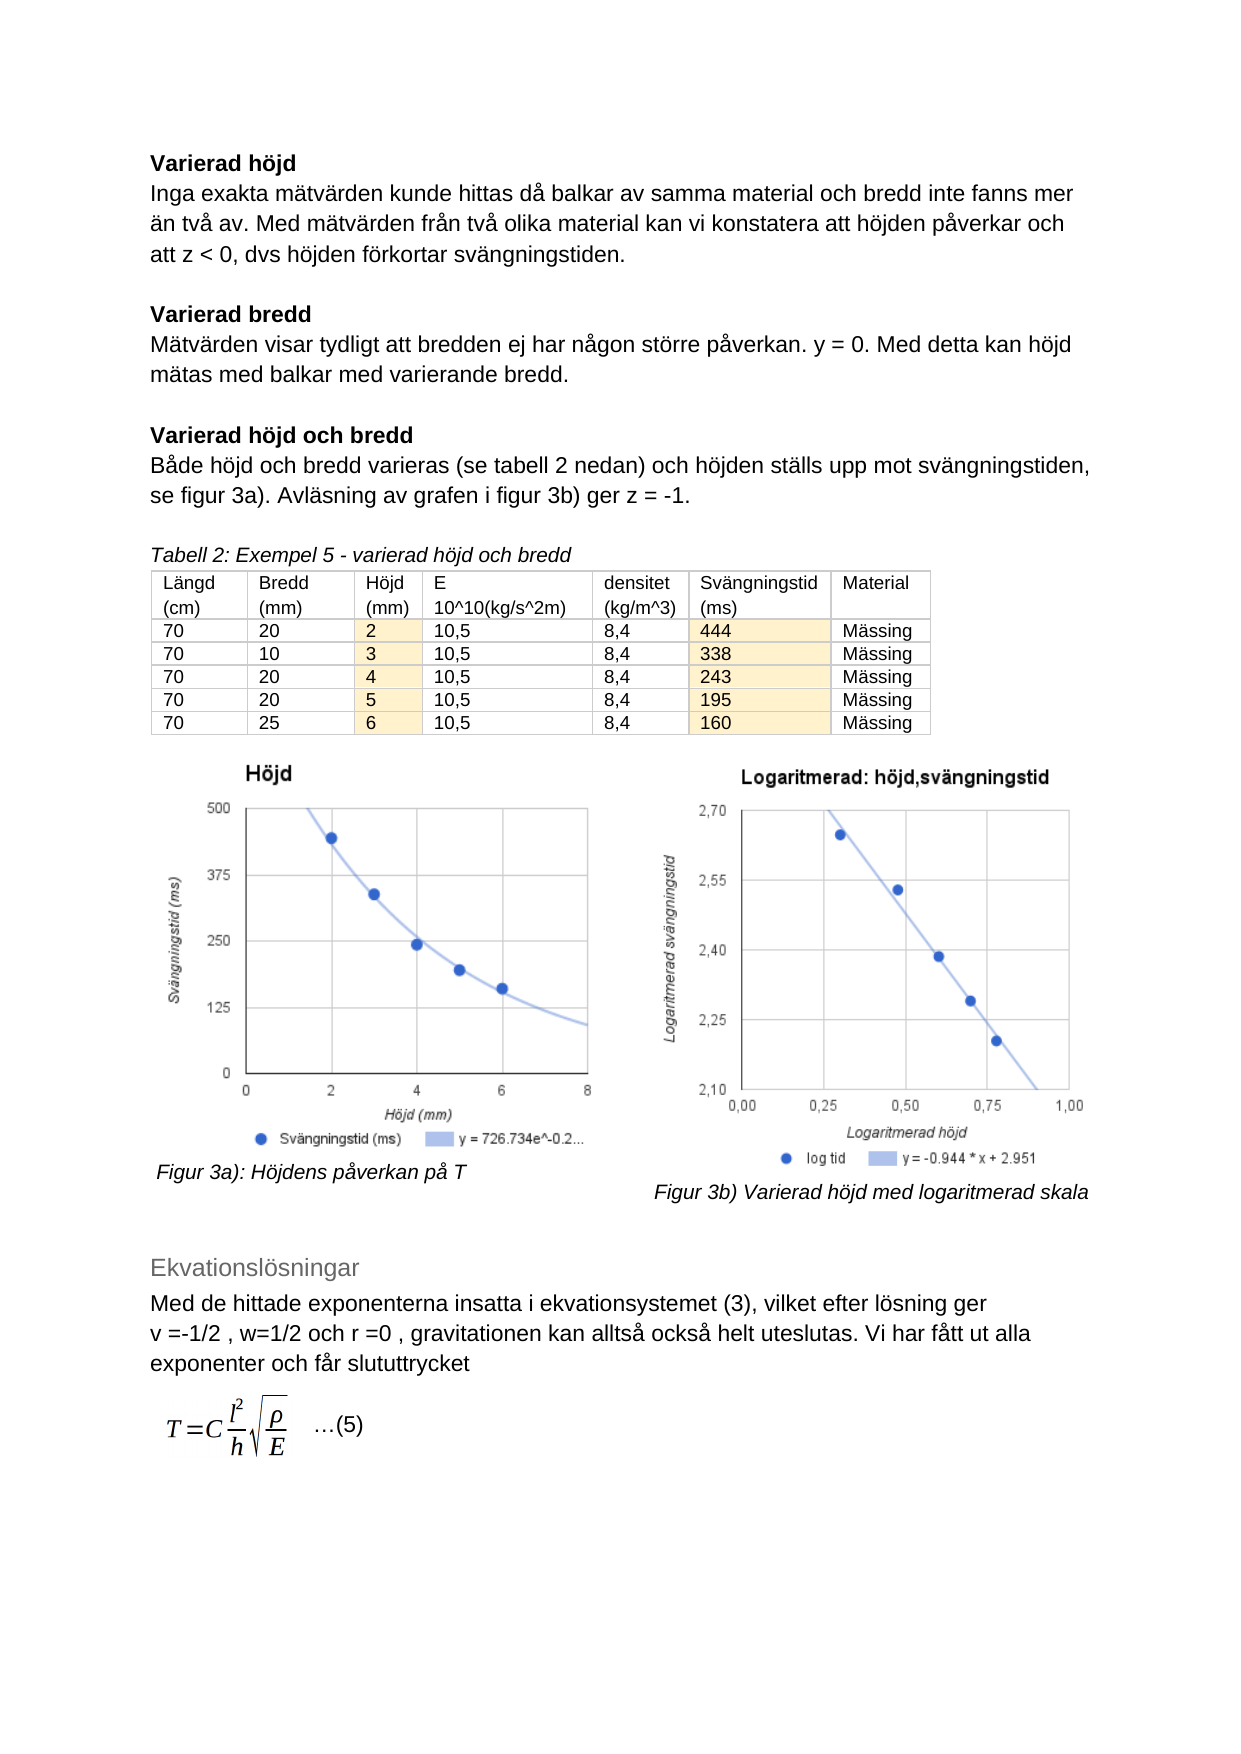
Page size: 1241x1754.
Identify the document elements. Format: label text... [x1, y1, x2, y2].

table_cell 10,5 [423, 643, 592, 664]
table_cell 70 [152, 689, 247, 711]
list Varierad höjd och bredd [150, 422, 1090, 448]
table_header Svängningstid (ms) [690, 572, 830, 618]
table_cell 70 [152, 666, 247, 687]
table_cell 5 [355, 689, 422, 711]
table_cell 195 [690, 689, 830, 711]
text Med de hittade exponenterna insatta i ekvationsystemet (3), vilket efter lösning ger [150, 1290, 1090, 1316]
table_cell 70 [152, 712, 247, 734]
table_cell 70 [152, 620, 247, 641]
table_cell 243 [690, 666, 830, 687]
table_cell 338 [690, 643, 830, 664]
picture [162, 1395, 292, 1458]
table_cell Mässing [832, 712, 930, 734]
table_cell 3 [355, 643, 422, 664]
table_cell 160 [690, 712, 830, 734]
table_header Höjd (mm) [355, 572, 422, 618]
table_cell 2 [355, 620, 422, 641]
table_cell 8,4 [593, 620, 688, 641]
table_cell 10,5 [423, 712, 592, 734]
table_cell 10 [248, 643, 354, 664]
subtitle Ekvationslösningar [150, 1253, 1090, 1281]
text Figur 3a): Höjdens påverkan på T [156, 1156, 615, 1183]
list Varierad bredd [150, 301, 1090, 327]
table_header densitet (kg/m^3) [593, 572, 688, 618]
table_cell 20 [248, 620, 354, 641]
text …(5) [292, 1411, 1090, 1437]
text Figur 3b) Varierad höjd med logaritmerad skala [654, 1177, 1100, 1204]
table_cell 20 [248, 666, 354, 687]
table_cell 10,5 [423, 620, 592, 641]
table_cell 70 [152, 643, 247, 664]
text Tabell 2: Exempel 5 - varierad höjd och bredd [150, 543, 1090, 567]
table_cell Mässing [832, 666, 930, 687]
table_cell 4 [355, 666, 422, 687]
table_cell Mässing [832, 643, 930, 664]
table_cell 8,4 [593, 689, 688, 711]
table_cell 6 [355, 712, 422, 734]
table_header E 10^10(kg/s^2m) [423, 572, 592, 618]
table_cell 25 [248, 712, 354, 734]
table_header Bredd (mm) [248, 572, 354, 618]
table_header Material [832, 572, 930, 618]
picture [156, 753, 616, 1156]
text v =-1/2 , w=1/2 och r =0 , gravitationen kan alltså också helt uteslutas. Vi har fått ut alla exponenter och får slututtrycket [150, 1320, 1090, 1376]
picture [653, 754, 1100, 1177]
text [150, 1411, 162, 1437]
list Varierad höjd [150, 150, 1090, 176]
text Inga exakta mätvärden kunde hittas då balkar av samma material och bredd inte fanns mer än två av. Med mätvärden från två olika material kan vi konstatera att höjden påverkar och att z < 0, dvs höjden förkortar svängningstiden. [150, 180, 1090, 267]
table_cell 10,5 [423, 666, 592, 687]
table_cell 10,5 [423, 689, 592, 711]
table_header Längd (cm) [152, 572, 247, 618]
table_cell 8,4 [593, 666, 688, 687]
text Både höjd och bredd varieras (se tabell 2 nedan) och höjden ställs upp mot svängningstiden, se figur 3a). Avläsning av grafen i figur 3b) ger z = -1. [150, 452, 1090, 509]
text Mätvärden visar tydligt att bredden ej har någon större påverkan. y = 0. Med detta kan höjd mätas med balkar med varierande bredd. [150, 331, 1090, 388]
table_cell Mässing [832, 620, 930, 641]
table_cell 8,4 [593, 712, 688, 734]
table_cell 444 [690, 620, 830, 641]
table_cell 8,4 [593, 643, 688, 664]
table_cell Mässing [832, 689, 930, 711]
table_cell 20 [248, 689, 354, 711]
